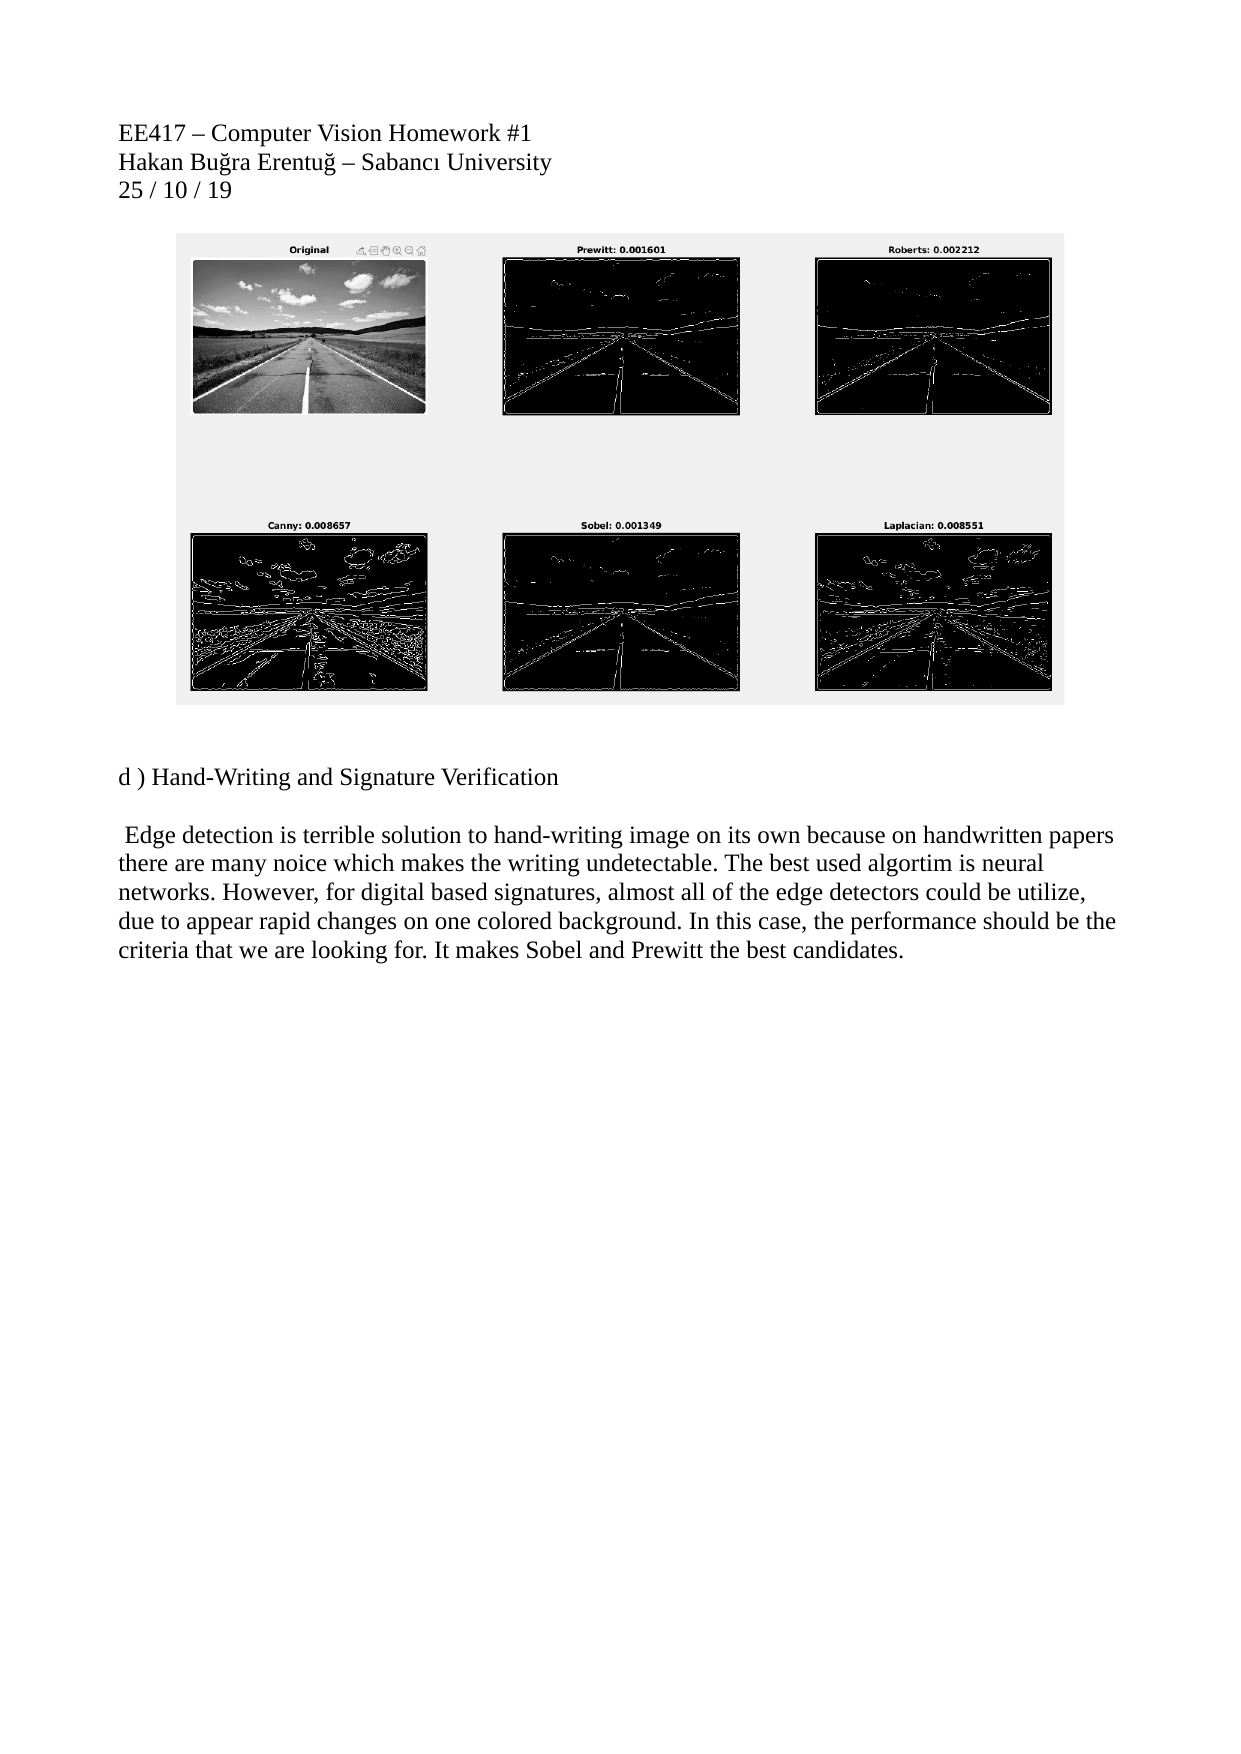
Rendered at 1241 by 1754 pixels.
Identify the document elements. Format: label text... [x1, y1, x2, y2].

text d ) Hand-Writing and Signature Verification [118, 762, 1122, 791]
picture [176, 233, 1065, 705]
text Edge detection is terrible solution to hand-writing image on its own because on handwritten papers there are many noice which makes the writing undetectable. The best used algortim is neural networks. However, for digital based signatures, almost all of the edge detectors could be utilize, due to appear rapid changes on one colored background. In this case, the performance should be the criteria that we are looking for. It makes Sobel and Prewitt the best candidates. [118, 820, 1122, 963]
